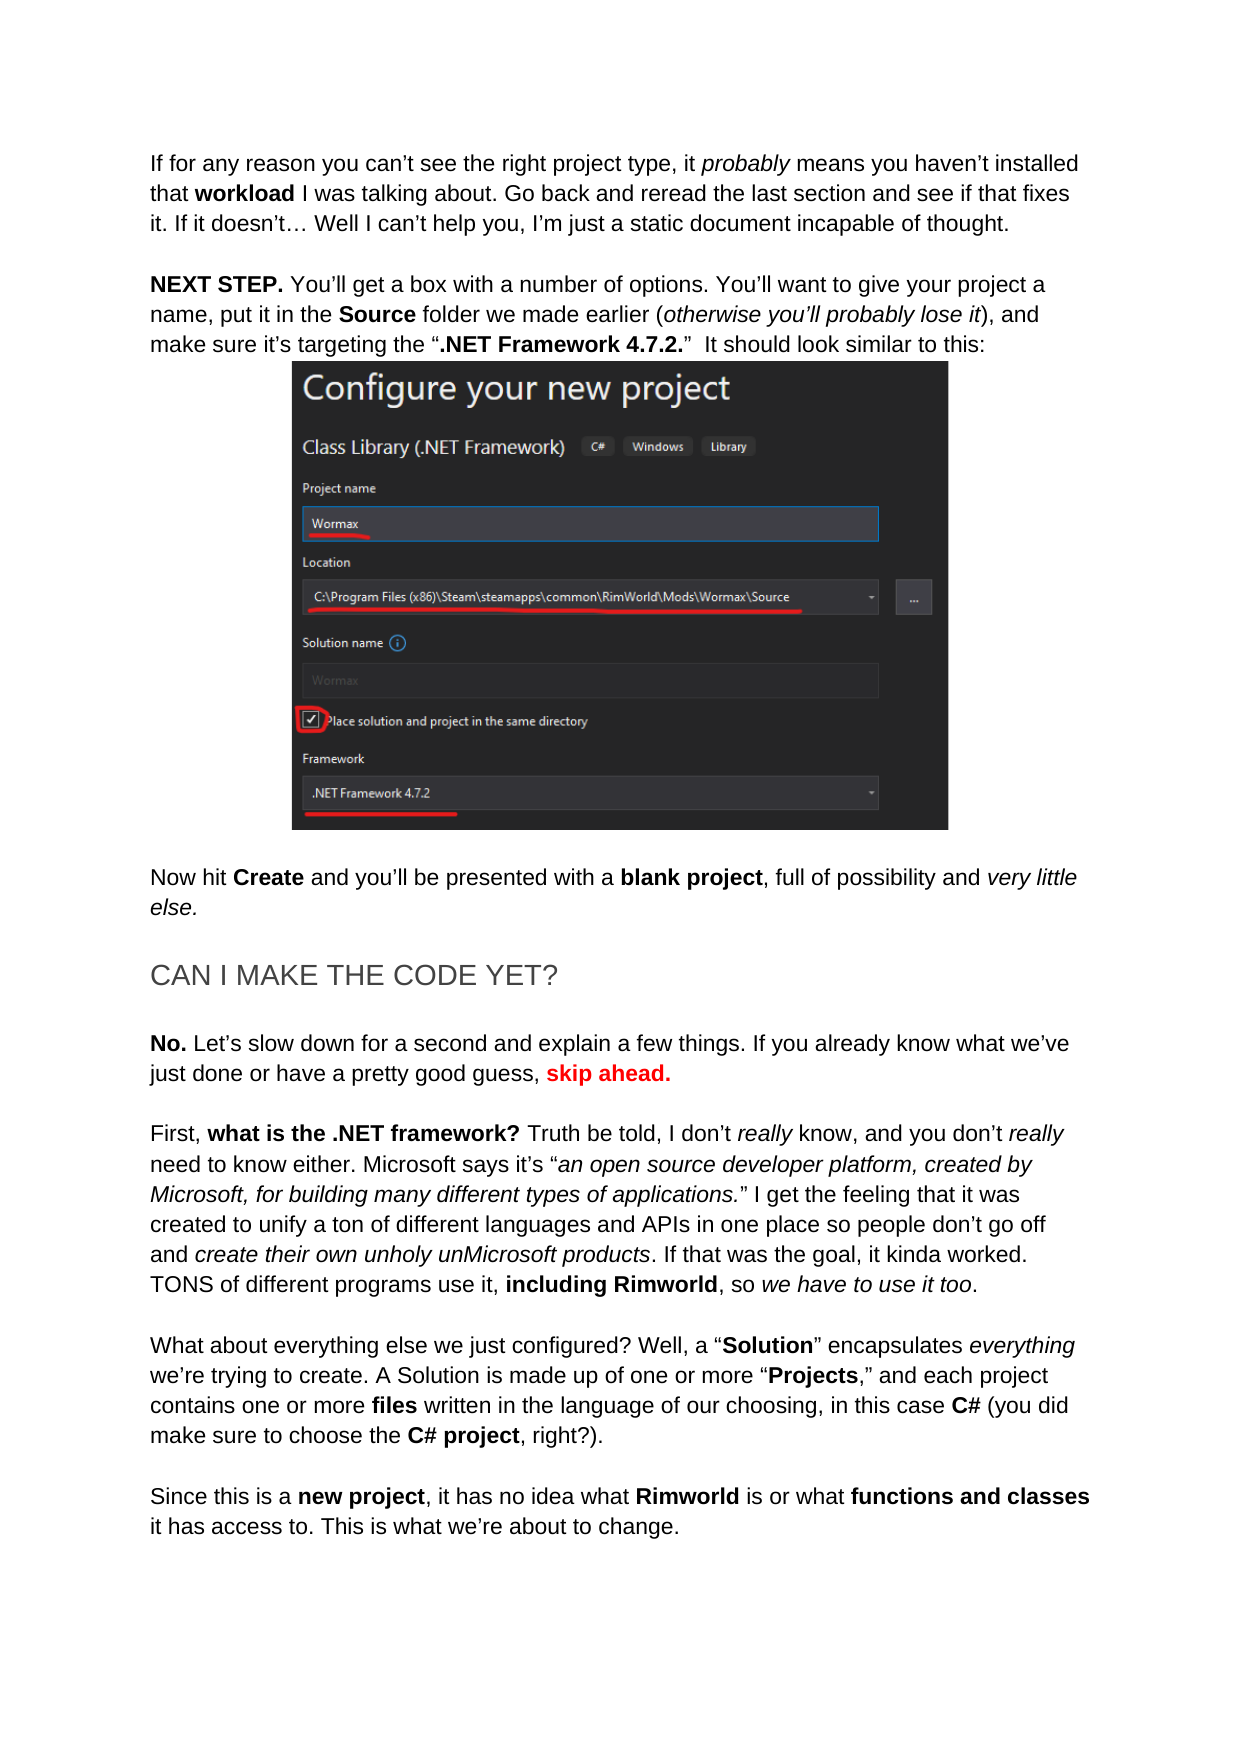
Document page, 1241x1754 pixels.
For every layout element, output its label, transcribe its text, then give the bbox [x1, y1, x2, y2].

text If for any reason you can’t see the right project type, it probably means you haven’t installed that workload I was talking about. Go back and reread the last section and see if that fixes it. If it doesn’t… Well I can’t help you, I’m just a static document incapable of thought. [150, 150, 1090, 237]
text Now hit Create and you’ll be presented with a blank project, full of possibility and very little else. [150, 864, 1090, 920]
text Since this is a new project, it has no idea what Rimworld is or what functions and classes it has access to. This is what we’re about to change. [150, 1483, 1090, 1539]
subtitle CAN I MAKE THE CODE YET? [150, 958, 1090, 991]
text NEXT STEP. You’ll get a box with a number of options. You’ll want to give your project a name, put it in the Source folder we made earlier (otherwise you’ll probably lose it), and make sure it’s targeting the “.NET Framework 4.7.2.” It should look similar to this: [150, 271, 1090, 358]
text First, what is the .NET framework? Truth be told, I don’t really know, and you don’t really need to know either. Microsoft says it’s “an open source developer platform, created by Microsoft, for building many different types of applications.” I get the feeling that it was created to unify a ton of different languages and APIs in one place so people don’t go off and create their own unholy unMicrosoft products. If that was the goal, it kinda worked. TONS of different programs use it, including Rimworld, so we have to use it too. [150, 1120, 1090, 1298]
picture [291, 361, 949, 830]
text No. Let’s slow down for a second and explain a few things. If you already know what we’ve just done or have a pretty good guess, skip ahead. [150, 1030, 1090, 1086]
text What about everything else we just configured? Well, a “Solution” encapsulates everything we’re trying to create. A Solution is made up of one or more “Projects,” and each project contains one or more files written in the language of our choosing, in this case C# (you did make sure to choose the C# project, right?). [150, 1332, 1090, 1449]
